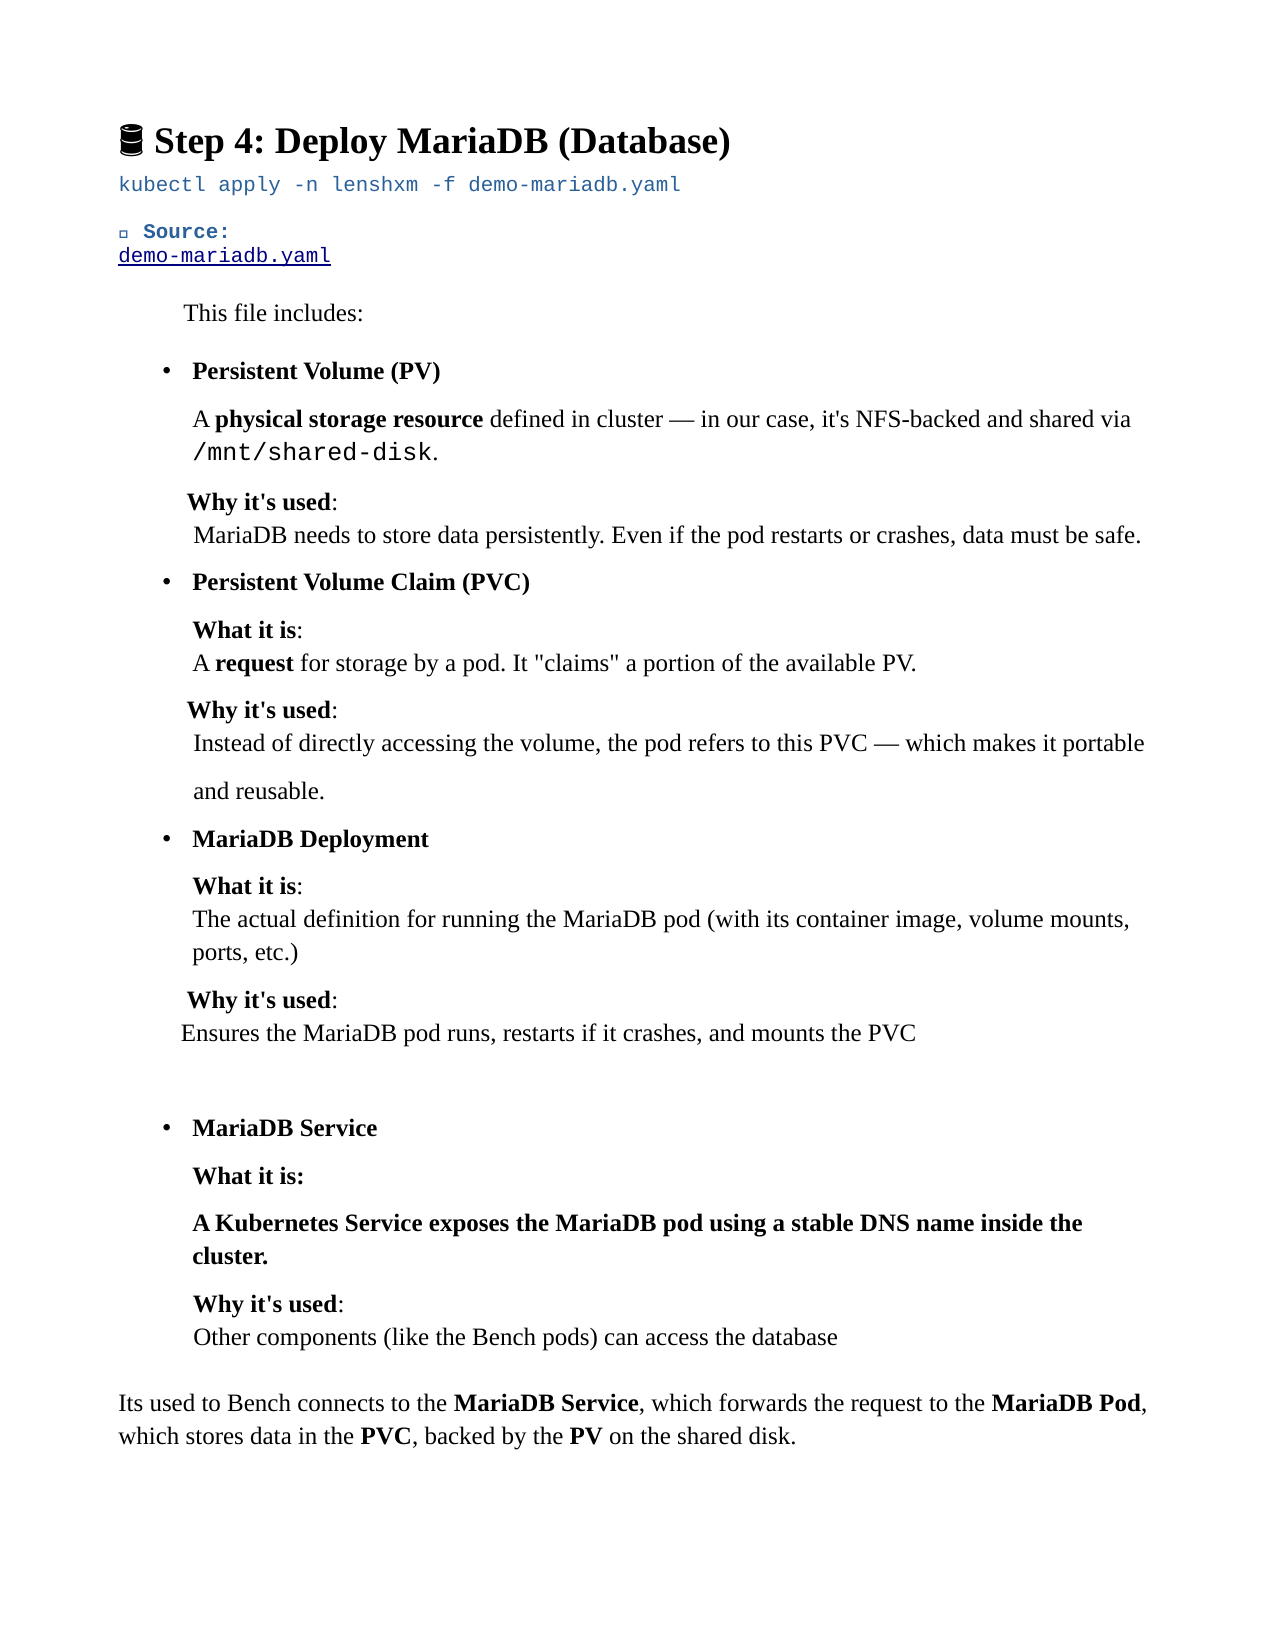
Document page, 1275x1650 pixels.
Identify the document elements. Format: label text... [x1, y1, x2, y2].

text Why it's used: Other components (like the Bench pods) can access the database Its used to Bench connects to the MariaDB Service, which forwards the request to the MariaDB Pod, which stores data in the PVC, backed by the PV on the shared disk. [118, 1289, 1157, 1450]
text Why it's used: MariaDB needs to store data persistently. Even if the pod restarts or crashes, data must be safe. [118, 487, 1157, 548]
list A Kubernetes Service exposes the MariaDB pod using a stable DNS name inside the cluster. [162, 1208, 1157, 1270]
list What it is: The actual definition for running the MariaDB pod (with its container image, volume mounts, ports, etc.) [162, 871, 1157, 966]
text Why it's used: Instead of directly accessing the volume, the pod refers to this PVC — which makes it portable [118, 696, 1157, 757]
list Persistent Volume Claim (PVC) [162, 567, 1157, 596]
list What it is: [162, 1161, 1157, 1189]
list What it is: A request for storage by a pod. It "claims" a portion of the available PV. [162, 615, 1157, 677]
list Persistent Volume (PV) [162, 356, 1157, 385]
list MariaDB Service [162, 1113, 1157, 1142]
list MariaDB Deployment [162, 824, 1157, 852]
list A physical storage resource defined in cluster — in our case, it's NFS-backed and shared via /mnt/shared-disk. [162, 404, 1157, 467]
text and reusable. [118, 776, 1157, 805]
text 🗂️ This file includes: [177, 298, 1098, 327]
text kubectl apply -n lenshxm -f demo-mariadb.yaml 📂 Source: demo-mariadb.yaml [118, 174, 1157, 268]
subtitle 🛢️ Step 4: Deploy MariaDB (Database) [118, 118, 1157, 161]
text Why it's used: Ensures the MariaDB pod runs, restarts if it crashes, and mounts the PVC [118, 985, 1157, 1047]
